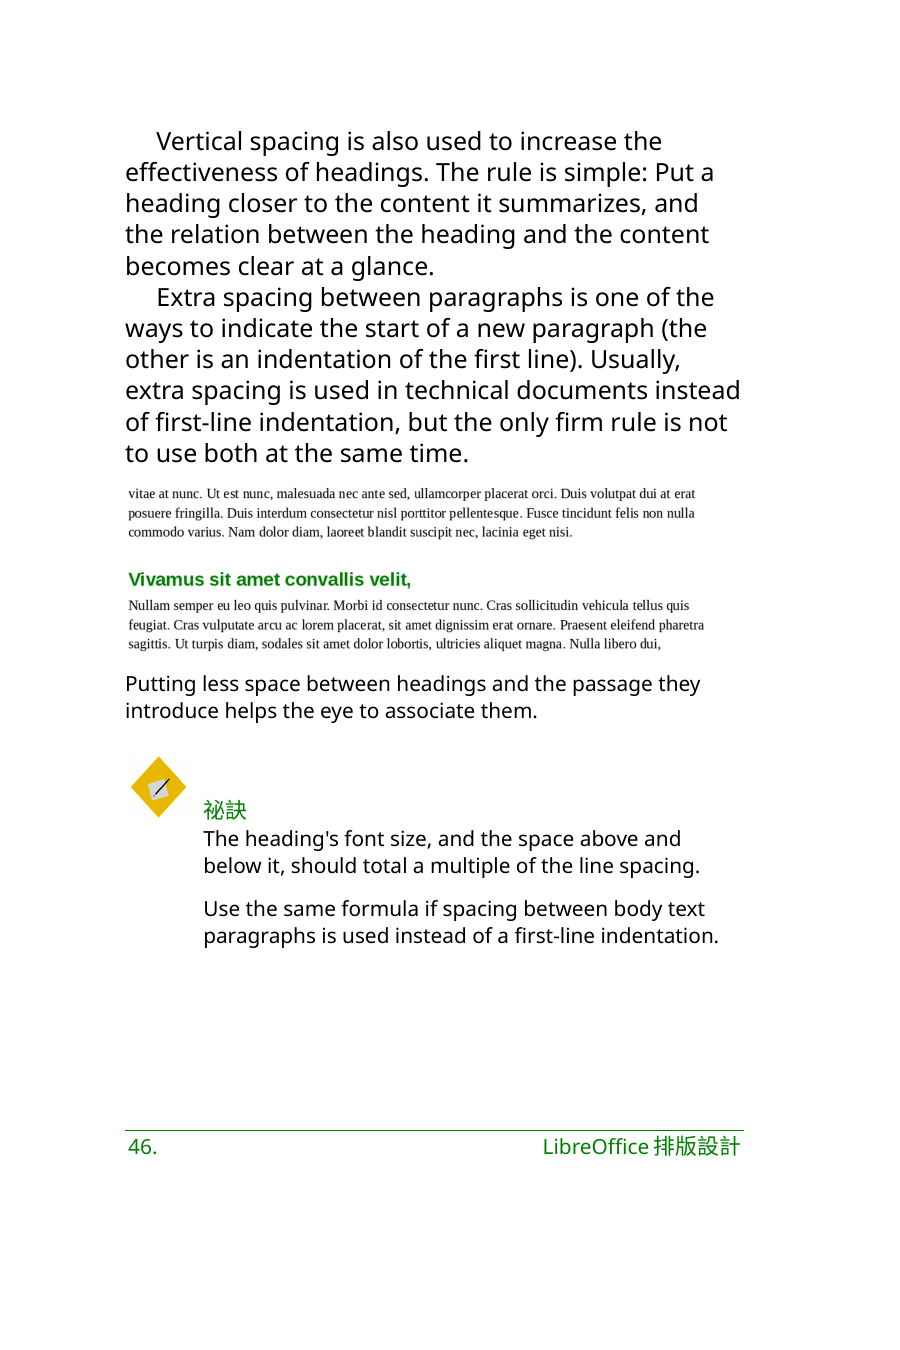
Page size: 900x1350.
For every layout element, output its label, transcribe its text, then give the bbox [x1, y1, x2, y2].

text Use the same formula if spacing between body text paragraphs is used instead of a first-line indentation. [203, 894, 744, 948]
picture [125, 484, 709, 660]
text Vertical spacing is also used to increase the effectiveness of headings. The rule is simple: Put a heading closer to the content it summarizes, and the relation between the heading and the content becomes clear at a glance. [125, 125, 744, 281]
table_header [125, 484, 744, 661]
picture [126, 755, 189, 819]
list 祕訣 [125, 755, 744, 824]
text Extra spacing between paragraphs is one of the ways to indicate the start of a new paragraph (the other is an indentation of the first line). Usually, extra spacing is used in technical documents instead of first-line indentation, but the only firm rule is not to use both at the same time. [125, 281, 744, 469]
table_cell Putting less space between headings and the passage they introduce helps the eye to associate them. [125, 661, 744, 723]
text The heading's font size, and the space above and below it, should total a multiple of the line spacing. [203, 824, 744, 879]
